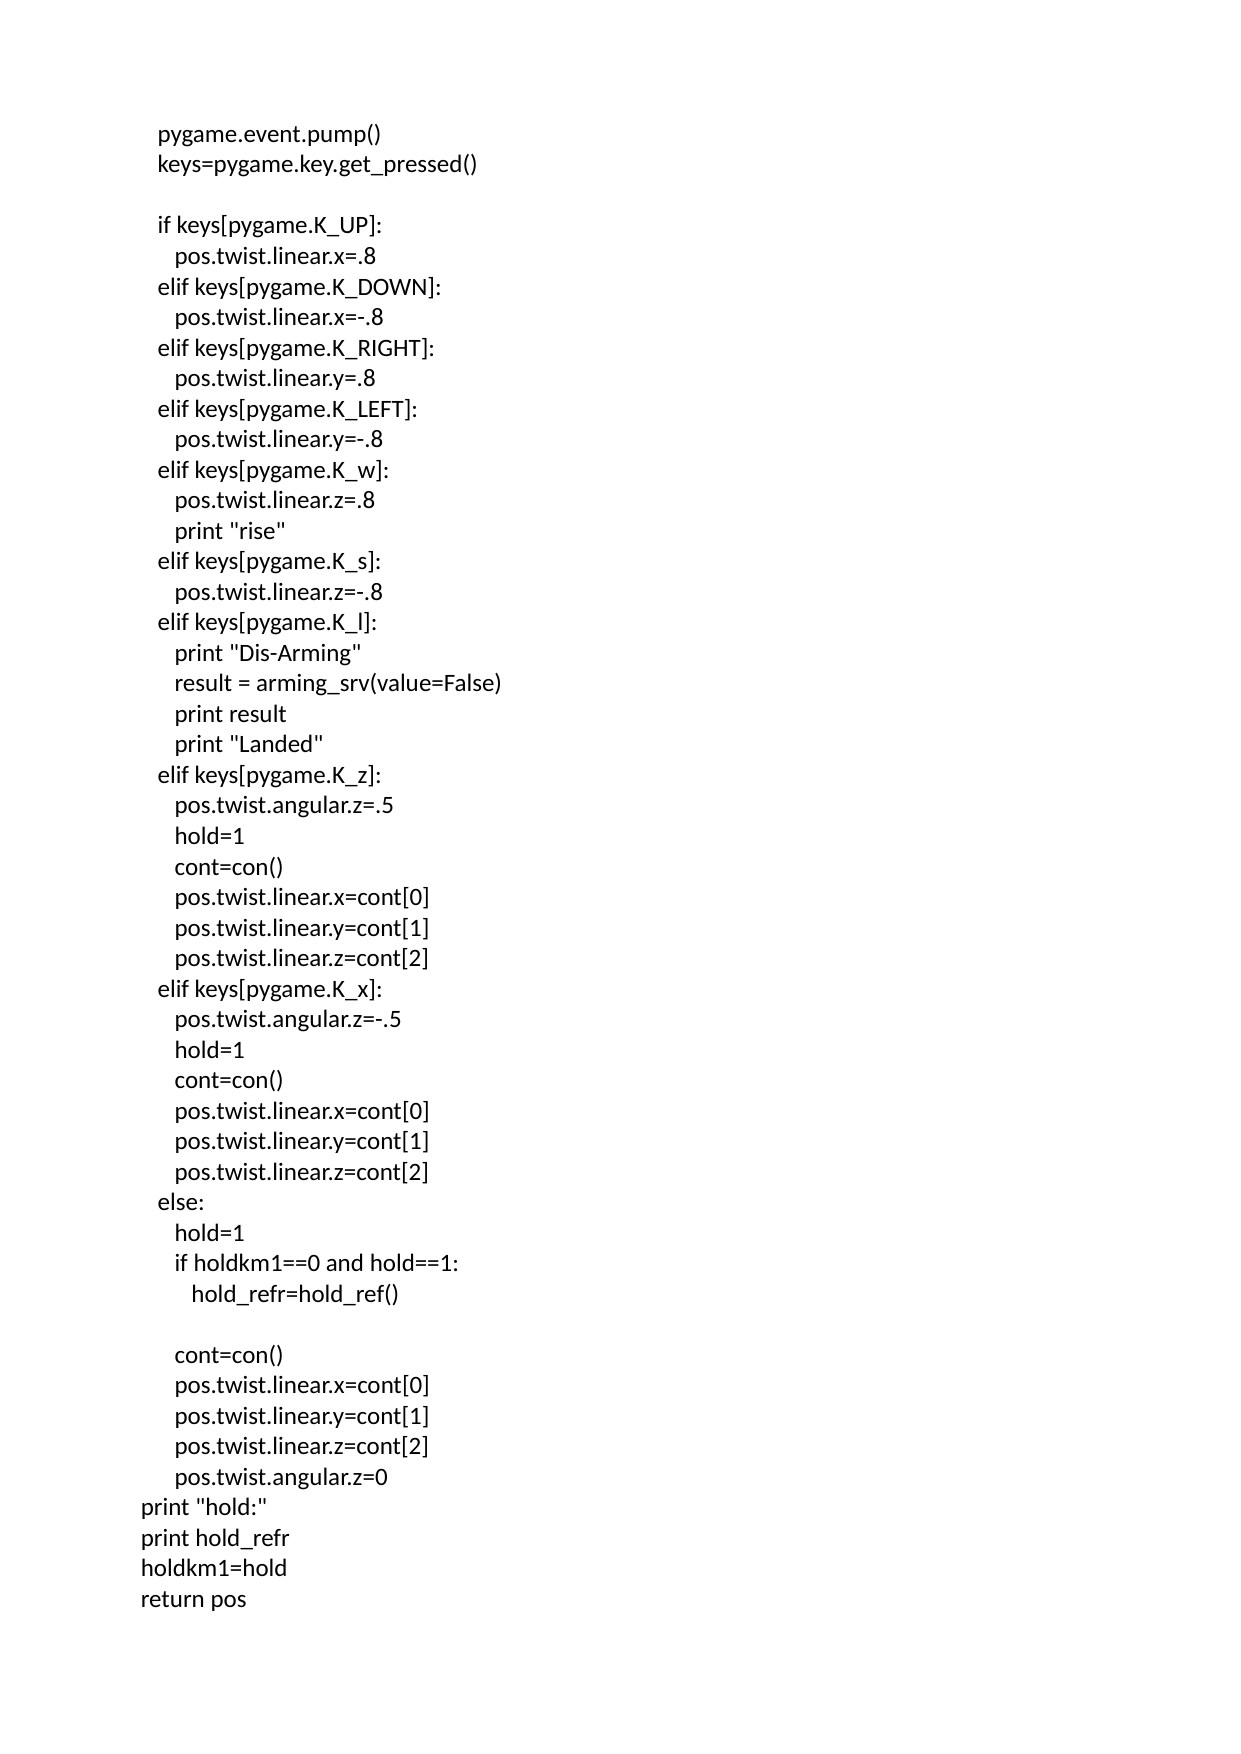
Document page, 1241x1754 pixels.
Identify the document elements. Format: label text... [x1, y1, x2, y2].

text pos.twist.linear.z=cont[2] [118, 942, 1122, 973]
text print "Dis-Arming" [118, 637, 1122, 667]
text pos.twist.linear.z=cont[2] [118, 1431, 1122, 1461]
text elif keys[pygame.K_s]: [118, 545, 1122, 576]
text pygame.event.pump() [118, 118, 1122, 149]
text pos.twist.linear.y=cont[1] [118, 1400, 1122, 1431]
text pos.twist.angular.z=-.5 [118, 1003, 1122, 1034]
text print "rise" [118, 515, 1122, 545]
text result = arming_srv(value=False) [118, 667, 1122, 698]
text pos.twist.linear.y=-.8 [118, 423, 1122, 454]
text elif keys[pygame.K_l]: [118, 606, 1122, 637]
text pos.twist.linear.z=-.8 [118, 576, 1122, 606]
text cont=con() [118, 1339, 1122, 1369]
text if keys[pygame.K_UP]: [118, 210, 1122, 240]
text keys=pygame.key.get_pressed() [118, 149, 1122, 179]
text cont=con() [118, 1064, 1122, 1095]
text hold=1 [118, 820, 1122, 851]
text hold=1 [118, 1034, 1122, 1064]
text print "Landed" [118, 728, 1122, 759]
text print "hold:" [118, 1492, 1122, 1522]
text pos.twist.linear.x=cont[0] [118, 1095, 1122, 1125]
text pos.twist.linear.z=.8 [118, 484, 1122, 515]
text pos.twist.linear.y=.8 [118, 362, 1122, 393]
text print hold_refr [118, 1522, 1122, 1553]
text pos.twist.linear.y=cont[1] [118, 912, 1122, 942]
text return pos [118, 1583, 1122, 1614]
text pos.twist.linear.x=cont[0] [118, 1369, 1122, 1400]
text pos.twist.linear.y=cont[1] [118, 1125, 1122, 1156]
text pos.twist.linear.x=cont[0] [118, 881, 1122, 912]
text pos.twist.linear.x=-.8 [118, 301, 1122, 332]
text print result [118, 698, 1122, 728]
text if holdkm1==0 and hold==1: [118, 1247, 1122, 1278]
text holdkm1=hold [118, 1553, 1122, 1583]
text elif keys[pygame.K_DOWN]: [118, 271, 1122, 301]
text elif keys[pygame.K_x]: [118, 973, 1122, 1003]
text pos.twist.angular.z=.5 [118, 789, 1122, 820]
text elif keys[pygame.K_RIGHT]: [118, 332, 1122, 362]
text else: [118, 1186, 1122, 1217]
text elif keys[pygame.K_w]: [118, 454, 1122, 484]
text hold_refr=hold_ref() [118, 1278, 1122, 1308]
text pos.twist.linear.z=cont[2] [118, 1156, 1122, 1186]
text elif keys[pygame.K_LEFT]: [118, 393, 1122, 423]
text pos.twist.angular.z=0 [118, 1461, 1122, 1492]
text cont=con() [118, 851, 1122, 881]
text pos.twist.linear.x=.8 [118, 240, 1122, 271]
text elif keys[pygame.K_z]: [118, 759, 1122, 789]
text hold=1 [118, 1217, 1122, 1247]
